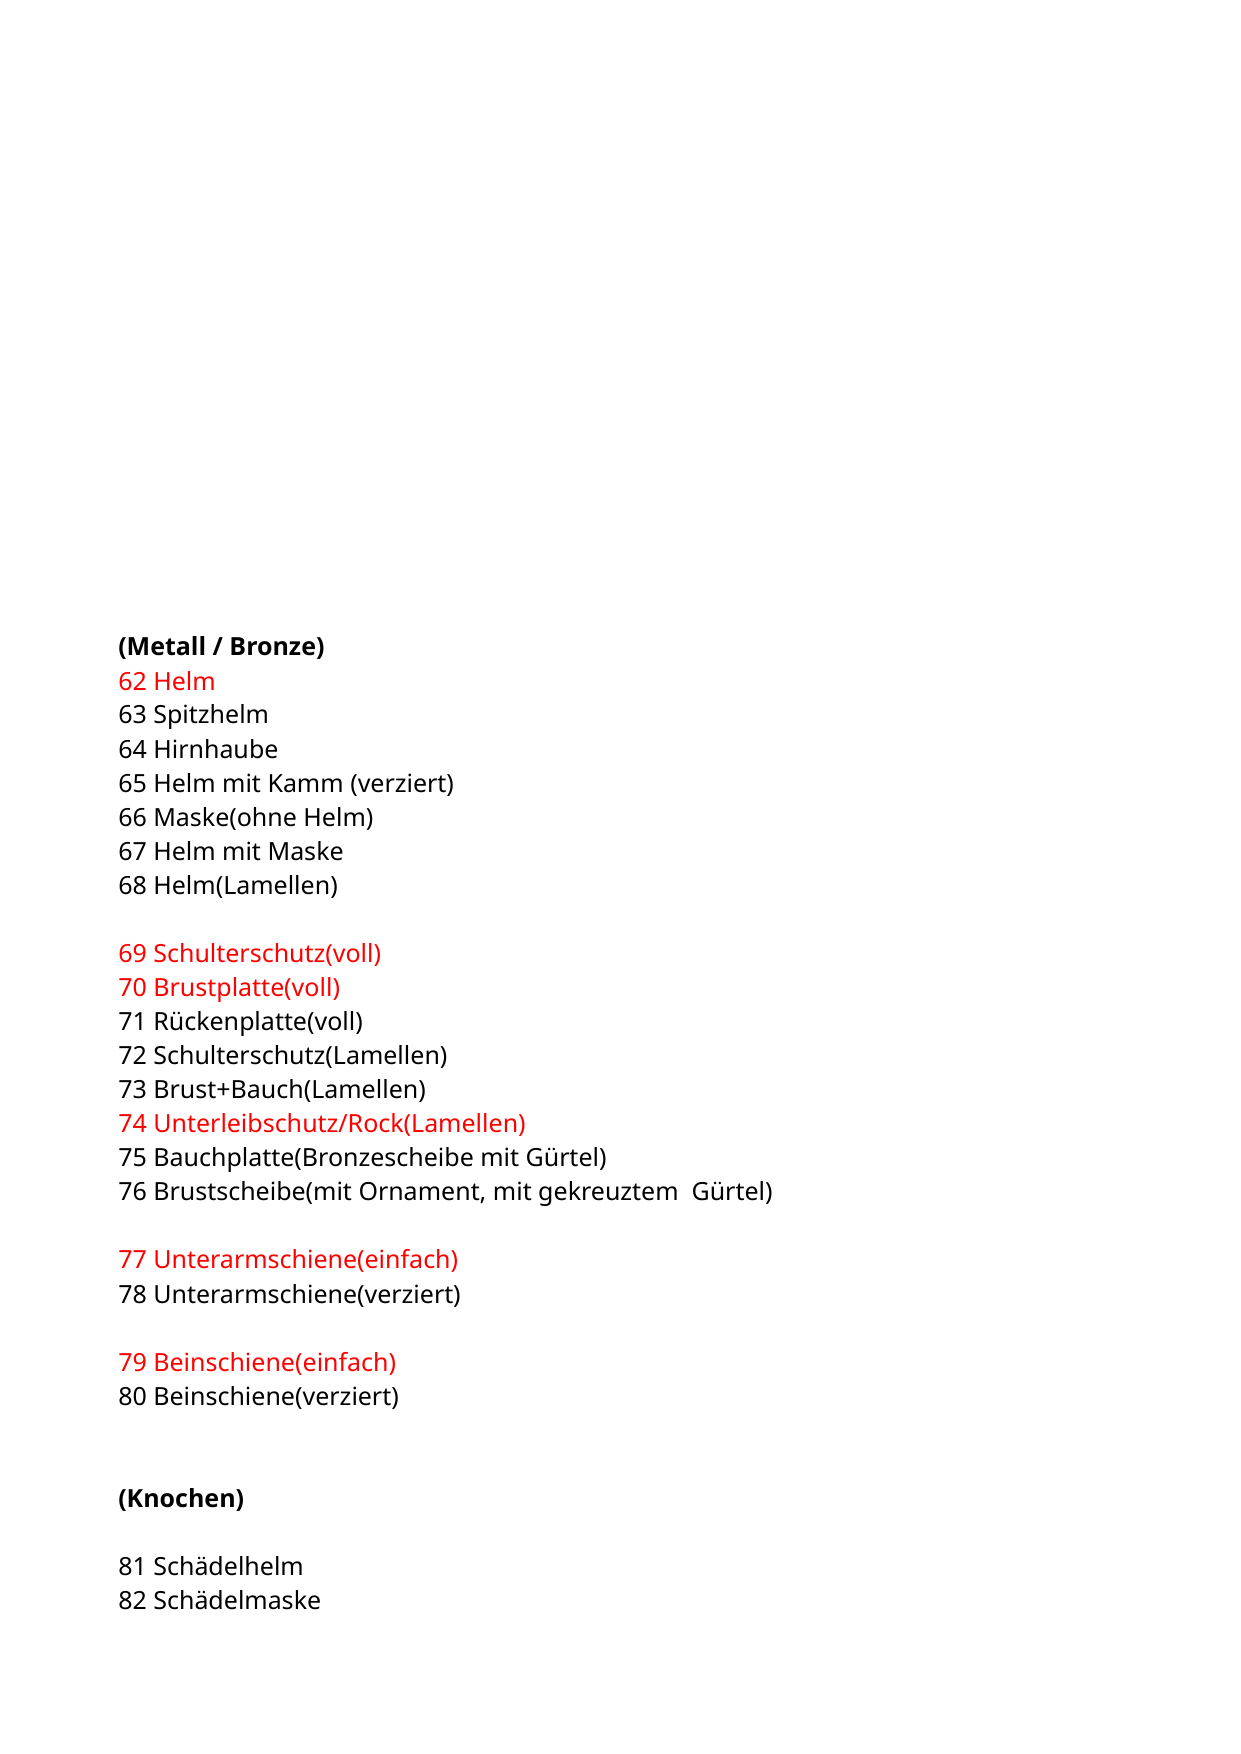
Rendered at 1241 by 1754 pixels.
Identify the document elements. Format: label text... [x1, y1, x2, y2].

text 73 Brust+Bauch(Lamellen) [118, 1072, 1122, 1106]
text 79 Beinschiene(einfach) [118, 1344, 1122, 1378]
text 69 Schulterschutz(voll) [118, 936, 1122, 970]
text 82 Schädelmaske [118, 1583, 1122, 1617]
text 77 Unterarmschiene(einfach) [118, 1242, 1122, 1276]
text 81 Schädelhelm [118, 1549, 1122, 1583]
text 66 Maske(ohne Helm) [118, 799, 1122, 833]
text 64 Hirnhaube [118, 731, 1122, 765]
text 80 Beinschiene(verziert) [118, 1378, 1122, 1412]
text 74 Unterleibschutz/Rock(Lamellen) [118, 1106, 1122, 1140]
text 72 Schulterschutz(Lamellen) [118, 1038, 1122, 1072]
text 71 Rückenplatte(voll) [118, 1004, 1122, 1038]
text (Metall / Bronze) [118, 629, 1122, 663]
text 68 Helm(Lamellen) [118, 867, 1122, 902]
text 65 Helm mit Kamm (verziert) [118, 765, 1122, 799]
text 78 Unterarmschiene(verziert) [118, 1276, 1122, 1310]
text 63 Spitzhelm [118, 697, 1122, 731]
text 76 Brustscheibe(mit Ornament, mit gekreuztem Gürtel) [118, 1174, 1122, 1208]
text 70 Brustplatte(voll) [118, 970, 1122, 1004]
text (Knochen) [118, 1481, 1122, 1515]
text 75 Bauchplatte(Bronzescheibe mit Gürtel) [118, 1140, 1122, 1174]
text 67 Helm mit Maske [118, 833, 1122, 867]
text 62 Helm [118, 663, 1122, 697]
